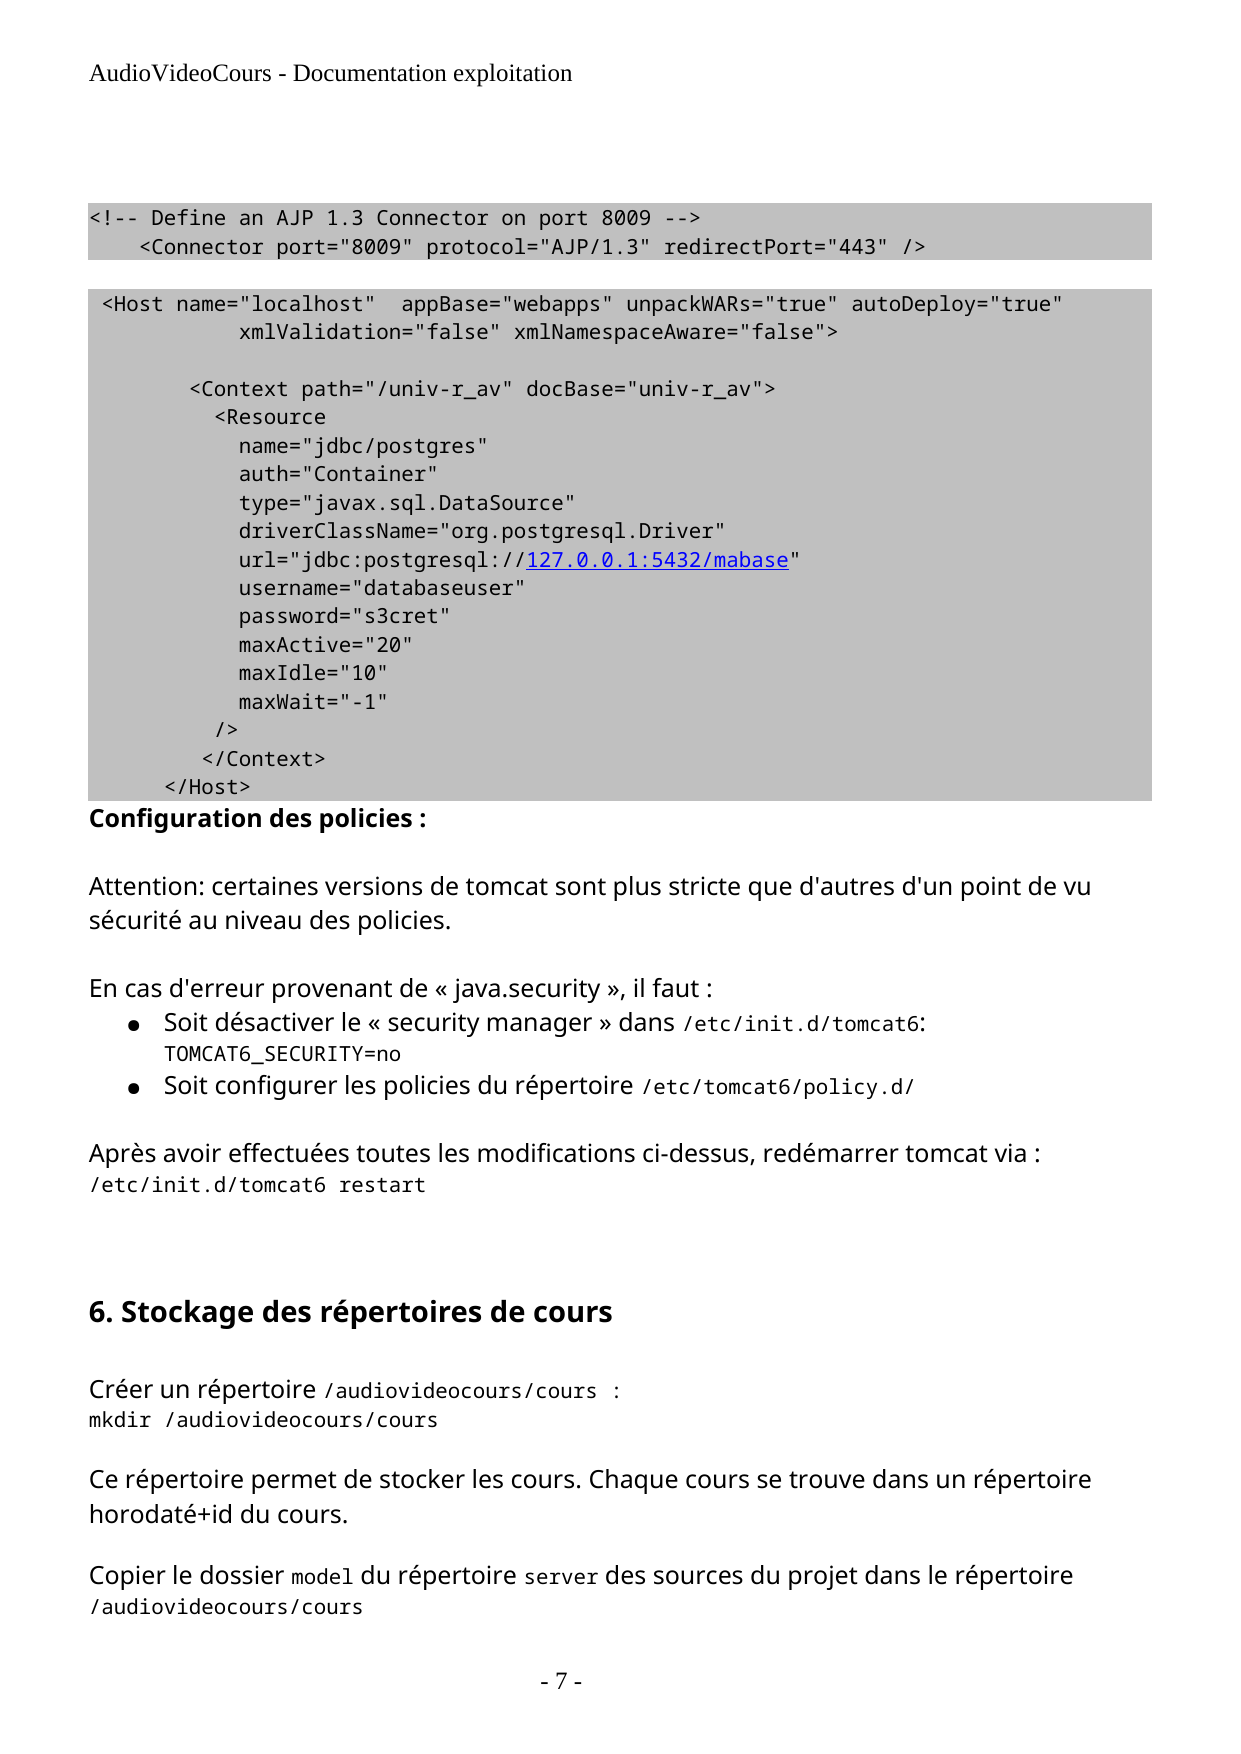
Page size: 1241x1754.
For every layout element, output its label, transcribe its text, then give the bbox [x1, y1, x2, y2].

text Configuration des policies : [88, 801, 1152, 835]
list Soit désactiver le « security manager » dans /etc/init.d/tomcat6: TOMCAT6_SECURITY=no [126, 1005, 1152, 1067]
text Attention: certaines versions de tomcat sont plus stricte que d'autres d'un point de vu sécurité au niveau des policies. [88, 869, 1152, 937]
text Copier le dossier model du répertoire server des sources du projet dans le répertoire /audiovideocours/cours [88, 1558, 1152, 1621]
text En cas d'erreur provenant de « java.security », il faut : [88, 971, 1152, 1005]
text Ce répertoire permet de stocker les cours. Chaque cours se trouve dans un répertoire horodaté+id du cours. [88, 1462, 1152, 1530]
text Créer un répertoire /audiovideocours/cours : [88, 1371, 1152, 1405]
text Après avoir effectuées toutes les modifications ci-dessus, redémarrer tomcat via : /etc/init.d/tomcat6 restart [88, 1136, 1152, 1232]
subtitle 6. Stockage des répertoires de cours [88, 1291, 1152, 1331]
text <!-- Define an AJP 1.3 Connector on port 8009 --> <Connector port="8009" protocol="AJP/1.3" redirectPort="443" /> [88, 203, 1152, 260]
list Soit configurer les policies du répertoire /etc/tomcat6/policy.d/ [126, 1067, 1152, 1102]
text mkdir /audiovideocours/cours [88, 1405, 1152, 1434]
text <Host name="localhost" appBase="webapps" unpackWARs="true" autoDeploy="true" xmlValidation="false" xmlNamespaceAware="false"> <Context path="/univ-r_av" docBase="univ-r_av"> <Resource name="jdbc/postgres" auth="Container" type="javax.sql.DataSource" driverClassName="org.postgresql.Driver" url="jdbc:postgresql://127.0.0.1:5432/mabase" username="databaseuser" password="s3cret" maxActive="20" maxIdle="10" maxWait="-1" /> </Context> </Host> [88, 289, 1152, 801]
